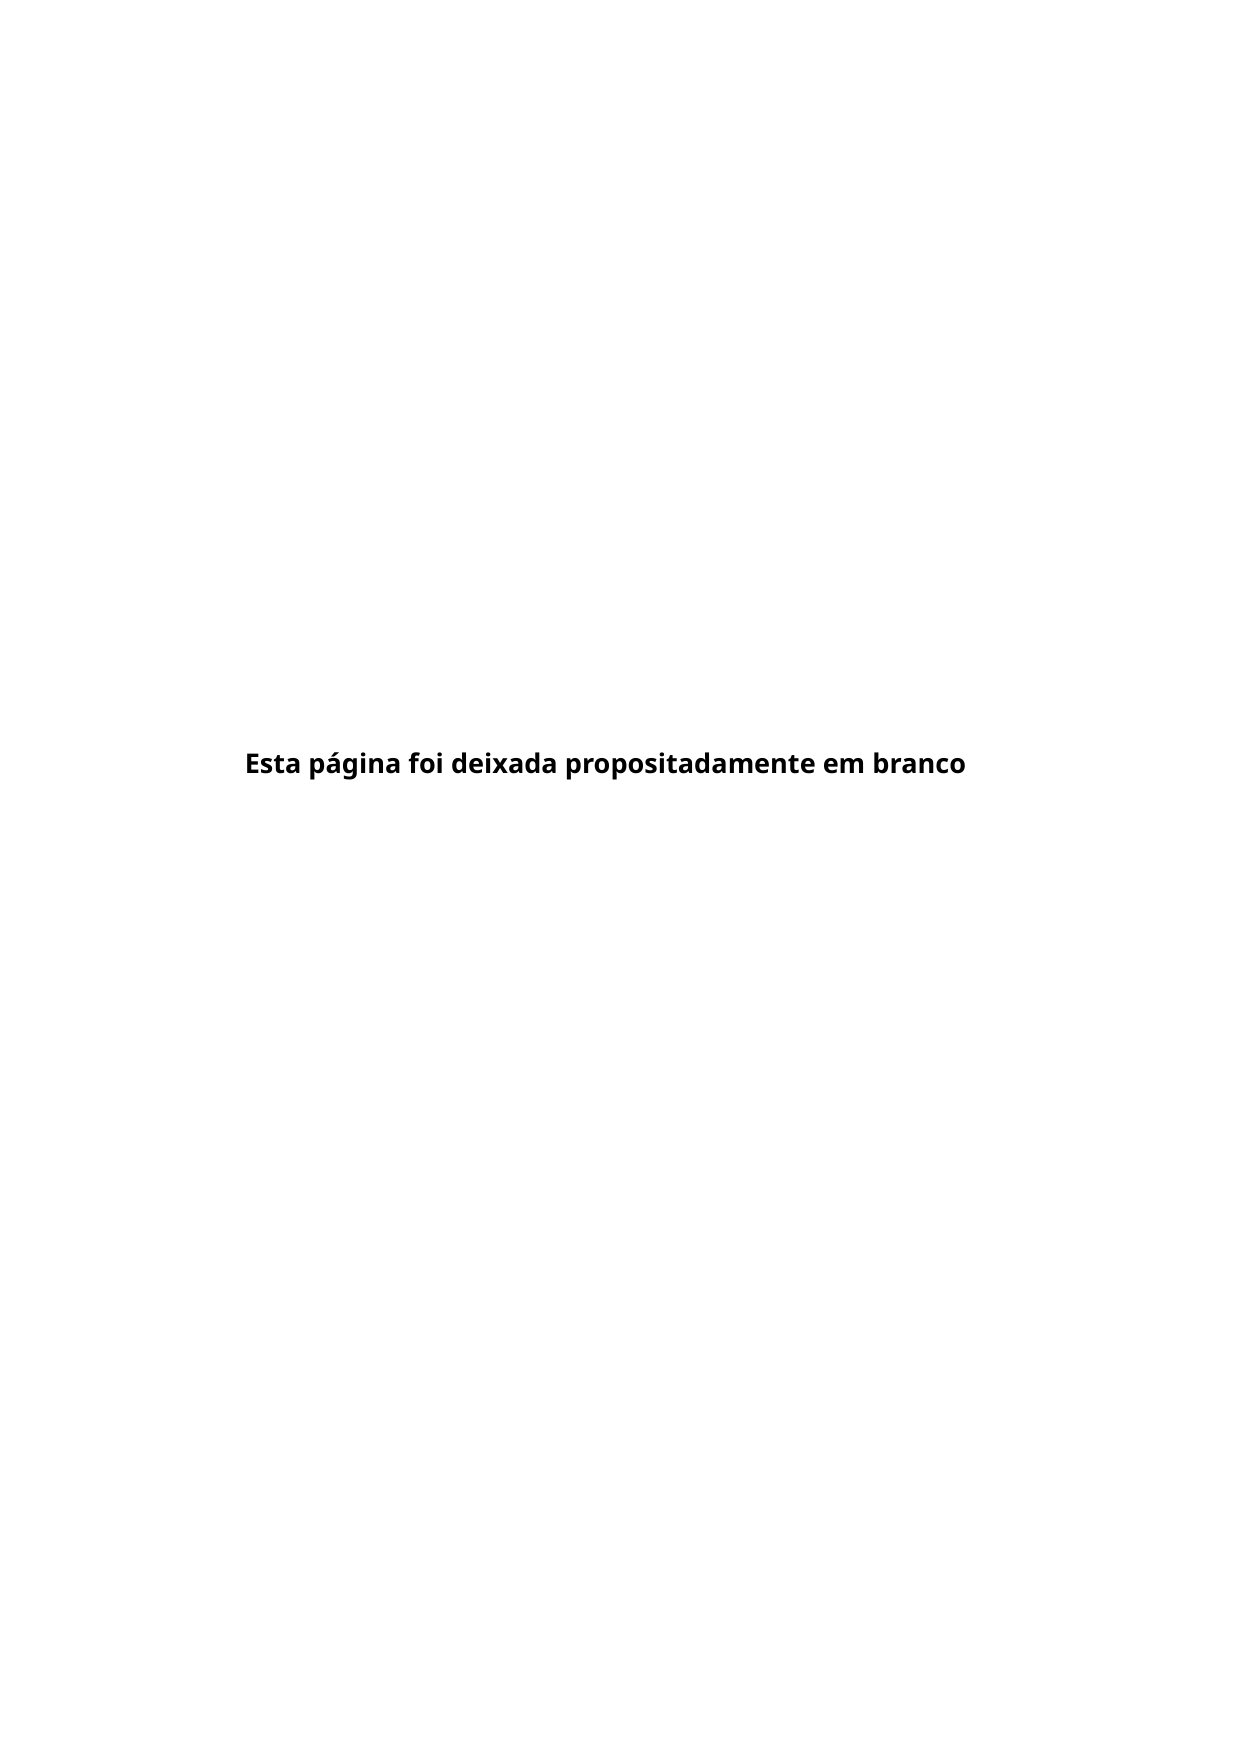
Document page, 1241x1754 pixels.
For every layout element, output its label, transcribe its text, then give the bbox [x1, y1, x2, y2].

text Esta página foi deixada propositadamente em branco [89, 745, 1122, 782]
